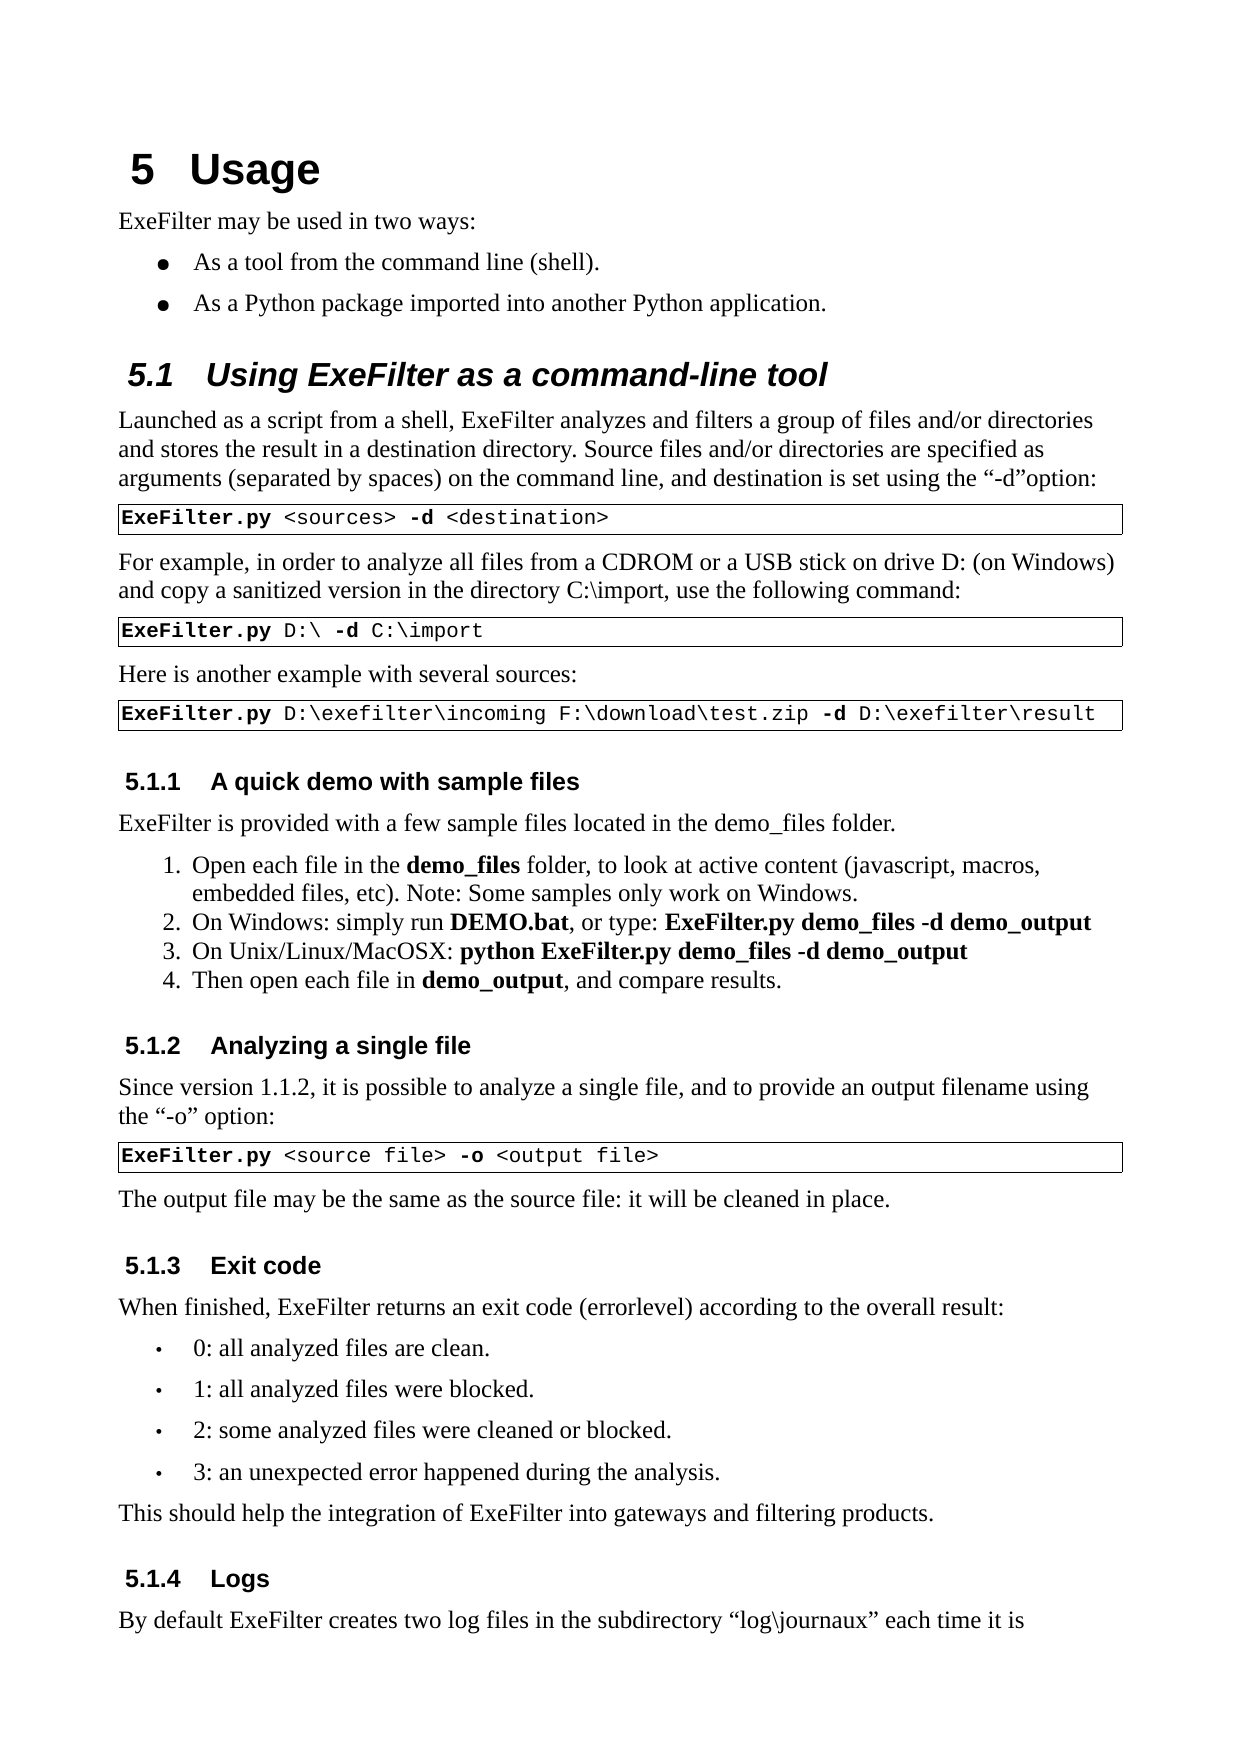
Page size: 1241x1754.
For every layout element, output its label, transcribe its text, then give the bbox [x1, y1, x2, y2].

text By default ExeFilter creates two log files in the subdirectory “log\journaux” each time it is [118, 1606, 1122, 1634]
subtitle Exit code [118, 1251, 1122, 1279]
text ExeFilter is provided with a few sample files located in the demo_files folder. [118, 808, 1122, 837]
subtitle Logs [118, 1564, 1122, 1593]
text ExeFilter.py D:\exefilter\incoming F:\download\test.zip -d D:\exefilter\result [119, 701, 1122, 730]
list As a tool from the command line (shell). [156, 247, 1122, 276]
list 1: all analyzed files were blocked. [156, 1374, 1122, 1403]
list On Unix/Linux/MacOSX: python ExeFilter.py demo_files -d demo_output [162, 936, 1122, 965]
text ExeFilter.py <sources> -d <destination> [119, 505, 1122, 534]
text The output file may be the same as the source file: it will be cleaned in place. [118, 1184, 1122, 1213]
subtitle Usage [118, 143, 1122, 193]
list As a Python package imported into another Python application. [156, 288, 1122, 317]
list 0: all analyzed files are clean. [156, 1333, 1122, 1362]
text Launched as a script from a shell, ExeFilter analyzes and filters a group of files and/or directories and stores the result in a destination directory. Source files and/or directories are specified as arguments (separated by spaces) on the command line, and destination is set using the “-d”option: [118, 406, 1122, 492]
list 2: some analyzed files were cleaned or blocked. [156, 1416, 1122, 1444]
list On Windows: simply run DEMO.bat, or type: ExeFilter.py demo_files -d demo_output [162, 907, 1122, 936]
list Then open each file in demo_output, and compare results. [162, 965, 1122, 993]
text Since version 1.1.2, it is possible to analyze a single file, and to provide an output filename using the “-o” option: [118, 1072, 1122, 1130]
list Open each file in the demo_files folder, to look at active content (javascript, macros, embedded files, etc). Note: Some samples only work on Windows. [162, 850, 1122, 907]
subtitle Using ExeFilter as a command-line tool [118, 355, 1122, 393]
text This should help the integration of ExeFilter into gateways and filtering products. [118, 1498, 1122, 1527]
text ExeFilter.py <source file> -o <output file> [119, 1143, 1122, 1172]
text When finished, ExeFilter returns an exit code (errorlevel) according to the overall result: [118, 1292, 1122, 1321]
list 3: an unexpected error happened during the analysis. [156, 1457, 1122, 1486]
text For example, in order to analyze all files from a CDROM or a USB stick on drive D: (on Windows) and copy a sanitized version in the directory C:\import, use the following command: [118, 547, 1122, 604]
text ExeFilter.py D:\ -d C:\import [119, 618, 1122, 646]
subtitle A quick demo with sample files [118, 767, 1122, 796]
text ExeFilter may be used in two ways: [118, 206, 1122, 235]
text Here is another example with several sources: [118, 659, 1122, 687]
subtitle Analyzing a single file [118, 1031, 1122, 1060]
